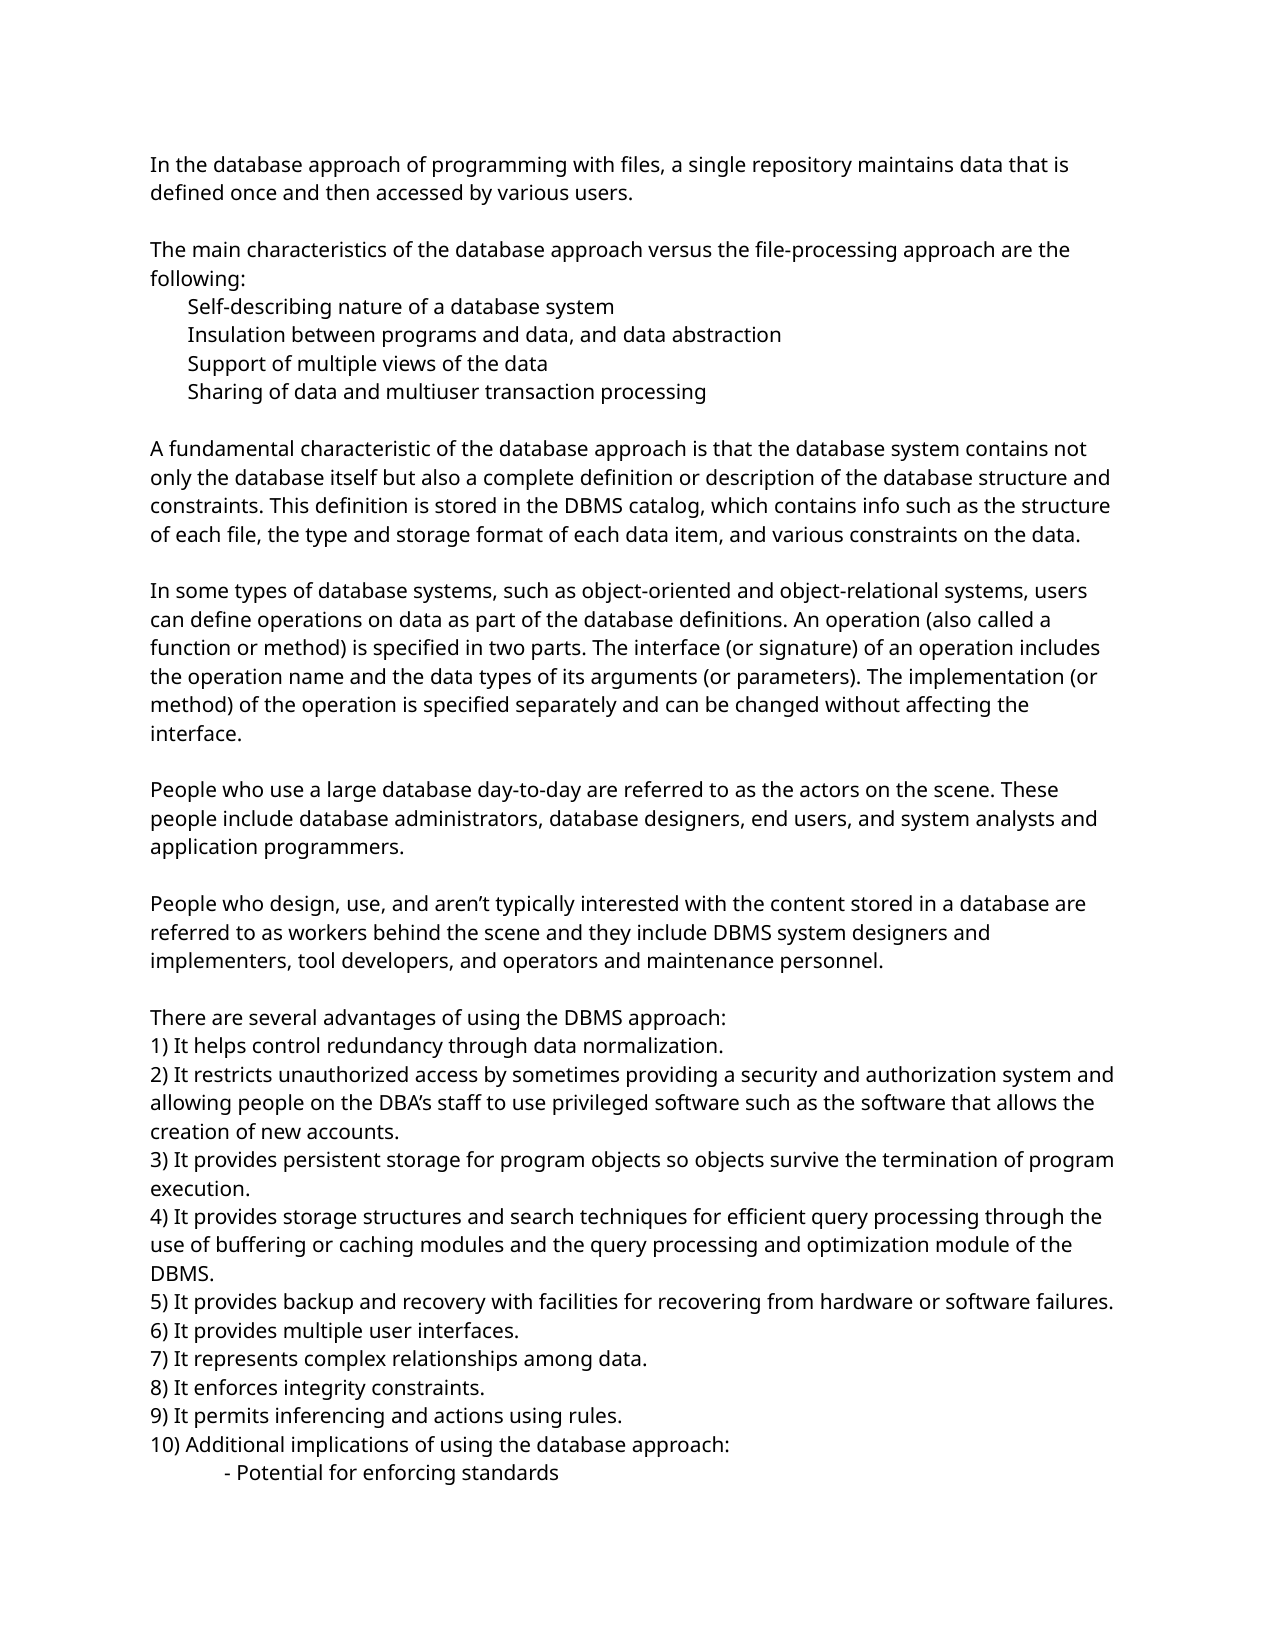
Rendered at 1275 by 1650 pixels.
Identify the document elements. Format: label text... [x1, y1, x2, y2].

text 3) It provides persistent storage for program objects so objects survive the termination of program execution. [150, 1145, 1125, 1202]
text 7) It represents complex relationships among data. [150, 1344, 1125, 1373]
text 8) It enforces integrity constraints. [150, 1373, 1125, 1401]
text - Potential for enforcing standards [150, 1458, 1125, 1487]
text 6) It provides multiple user interfaces. [150, 1316, 1125, 1344]
text 10) Additional implications of using the database approach: [150, 1430, 1125, 1458]
text The main characteristics of the database approach versus the file-processing approach are the following: [150, 235, 1125, 292]
text A fundamental characteristic of the database approach is that the database system contains not only the database itself but also a complete definition or description of the database structure and constraints. This definition is stored in the DBMS catalog, which contains info such as the structure of each file, the type and storage format of each data item, and various constraints on the data. [150, 434, 1125, 548]
text 1) It helps control redundancy through data normalization. [150, 1032, 1125, 1060]
text In the database approach of programming with files, a single repository maintains data that is defined once and then accessed by various users. [150, 150, 1125, 207]
text 5) It provides backup and recovery with facilities for recovering from hardware or software failures. [150, 1287, 1125, 1316]
text 9) It permits inferencing and actions using rules. [150, 1401, 1125, 1430]
text Support of multiple views of the data [187, 349, 1125, 377]
text 2) It restricts unauthorized access by sometimes providing a security and authorization system and allowing people on the DBA’s staff to use privileged software such as the software that allows the creation of new accounts. [150, 1060, 1125, 1145]
text Self-describing nature of a database system [187, 292, 1125, 321]
text Sharing of data and multiuser transaction processing [187, 377, 1125, 406]
text In some types of database systems, such as object-oriented and object-relational systems, users can define operations on data as part of the database definitions. An operation (also called a function or method) is specified in two parts. The interface (or signature) of an operation includes the operation name and the data types of its arguments (or parameters). The implementation (or method) of the operation is specified separately and can be changed without affecting the interface. [150, 577, 1125, 747]
text Insulation between programs and data, and data abstraction [187, 321, 1125, 349]
text People who use a large database day-to-day are referred to as the actors on the scene. These people include database administrators, database designers, end users, and system analysts and application programmers. [150, 776, 1125, 861]
text 4) It provides storage structures and search techniques for efficient query processing through the use of buffering or caching modules and the query processing and optimization module of the DBMS. [150, 1202, 1125, 1287]
text People who design, use, and aren’t typically interested with the content stored in a database are referred to as workers behind the scene and they include DBMS system designers and implementers, tool developers, and operators and maintenance personnel. [150, 889, 1125, 975]
text There are several advantages of using the DBMS approach: [150, 1003, 1125, 1032]
